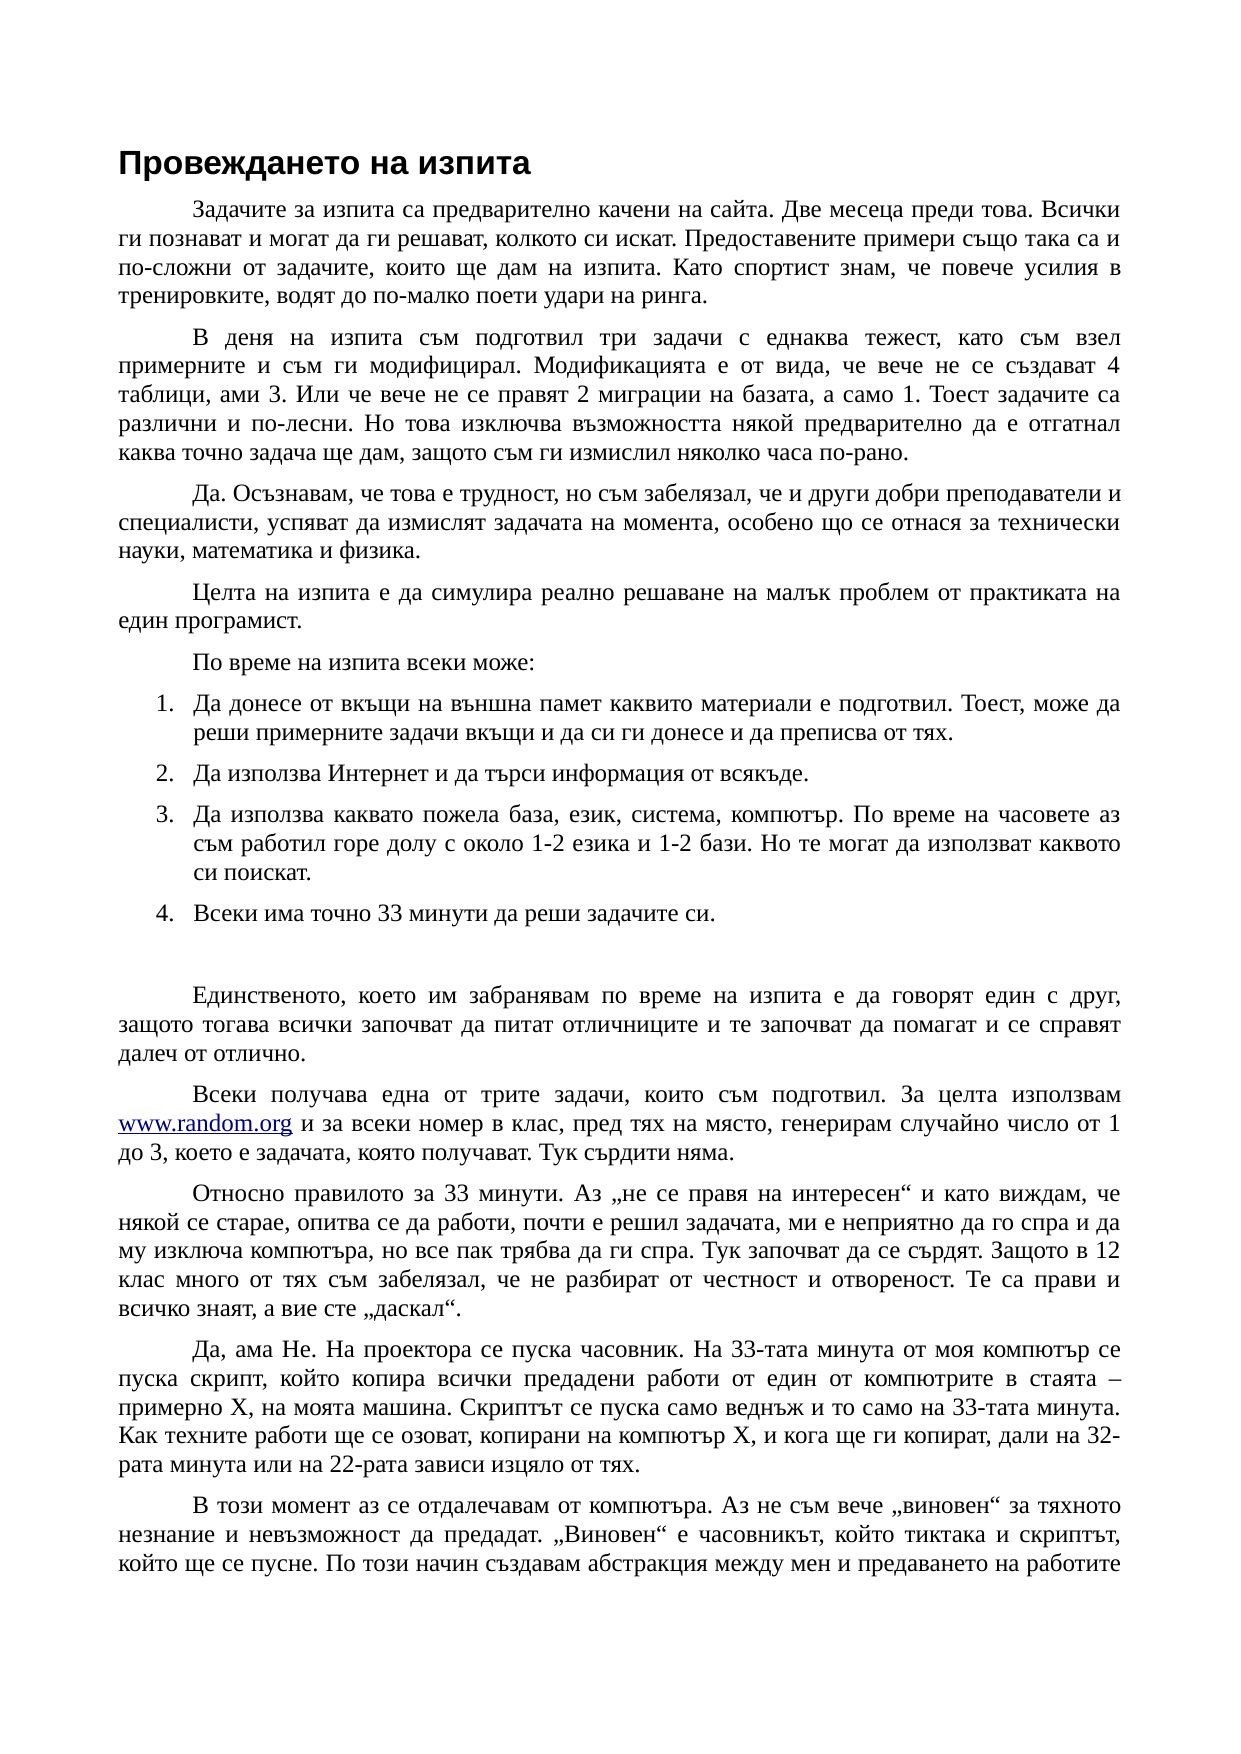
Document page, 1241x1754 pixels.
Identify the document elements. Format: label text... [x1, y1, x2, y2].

text Задачите за изпита са предварително качени на сайта. Две месеца преди това. Всички ги познават и могат да ги решават, колкото си искат. Предоставените примери също така са и по-сложни от задачите, които ще дам на изпита. Като спортист знам, че повече усилия в тренировките, водят до по-малко поети удари на ринга. [118, 194, 1122, 309]
text Да. Осъзнавам, че това е трудност, но съм забелязал, че и други добри преподаватели и специалисти, успяват да измислят задачата на момента, особено що се отнася за технически науки, математика и физика. [118, 478, 1122, 564]
text В деня на изпита съм подготвил три задачи с еднаква тежест, като съм взел примерните и съм ги модифицирал. Модификацията е от вида, че вече не се създават 4 таблици, ами 3. Или че вече не се правят 2 миграции на базата, а само 1. Тоест задачите са различни и по-лесни. Но това изключва възможността някой предварително да е отгатнал каква точно задача ще дам, защото съм ги измислил няколко часа по-рано. [118, 322, 1122, 466]
list Да донесе от вкъщи на външна памет каквито материали е подготвил. Тоест, може да реши примерните задачи вкъщи и да си ги донесе и да преписва от тях. [156, 688, 1122, 746]
list Всеки има точно 33 минути да реши задачите си. [156, 898, 1122, 927]
text Целта на изпита е да симулира реално решаване на малък проблем от практиката на един програмист. [118, 577, 1122, 634]
list Да използва каквато пожела база, език, система, компютър. По време на часовете аз съм работил горе долу с около 1-2 езика и 1-2 бази. Но те могат да използват каквото си поискат. [156, 799, 1122, 886]
text Да, ама Не. На проектора се пуска часовник. На 33-тата минута от моя компютър се пуска скрипт, който копира всички предадени работи от един от компютрите в стаята – примерно Х, на моята машина. Скриптът се пуска само веднъж и то само на 33-тата минута. Как техните работи ще се озоват, копирани на компютър Х, и кога ще ги копират, дали на 32-рата минута или на 22-рата зависи изцяло от тях. [118, 1334, 1122, 1478]
text Всеки получава една от трите задачи, които съм подготвил. За целта използвам www.random.org и за всеки номер в клас, пред тях на място, генерирам случайно число от 1 до 3, което е задачата, която получават. Тук сърдити няма. [118, 1079, 1122, 1166]
subtitle Провеждането на изпита [118, 143, 1122, 182]
text Относно правилото за 33 минути. Аз „не се правя на интересен“ и като виждам, че някой се старае, опитва се да работи, почти е решил задачата, ми е неприятно да го спра и да му изключа компютъра, но все пак трябва да ги спра. Тук започват да се сърдят. Защото в 12 клас много от тях съм забелязал, че не разбират от честност и отвореност. Те са прави и всичко знаят, а вие сте „даскал“. [118, 1178, 1122, 1322]
text В този момент аз се отдалечавам от компютъра. Аз не съм вече „виновен“ за тяхното незнание и невъзможност да предадат. „Виновен“ е часовникът, който тиктака и скриптът, който ще се пусне. По този начин създавам абстракция между мен и предаването на работите [118, 1491, 1122, 1577]
text Единственото, което им забранявам по време на изпита е да говорят един с друг, защото тогава всички започват да питат отличниците и те започват да помагат и се справят далеч от отлично. [118, 981, 1122, 1067]
list Да използва Интернет и да търси информация от всякъде. [156, 758, 1122, 787]
text По време на изпита всеки може: [118, 647, 1122, 676]
